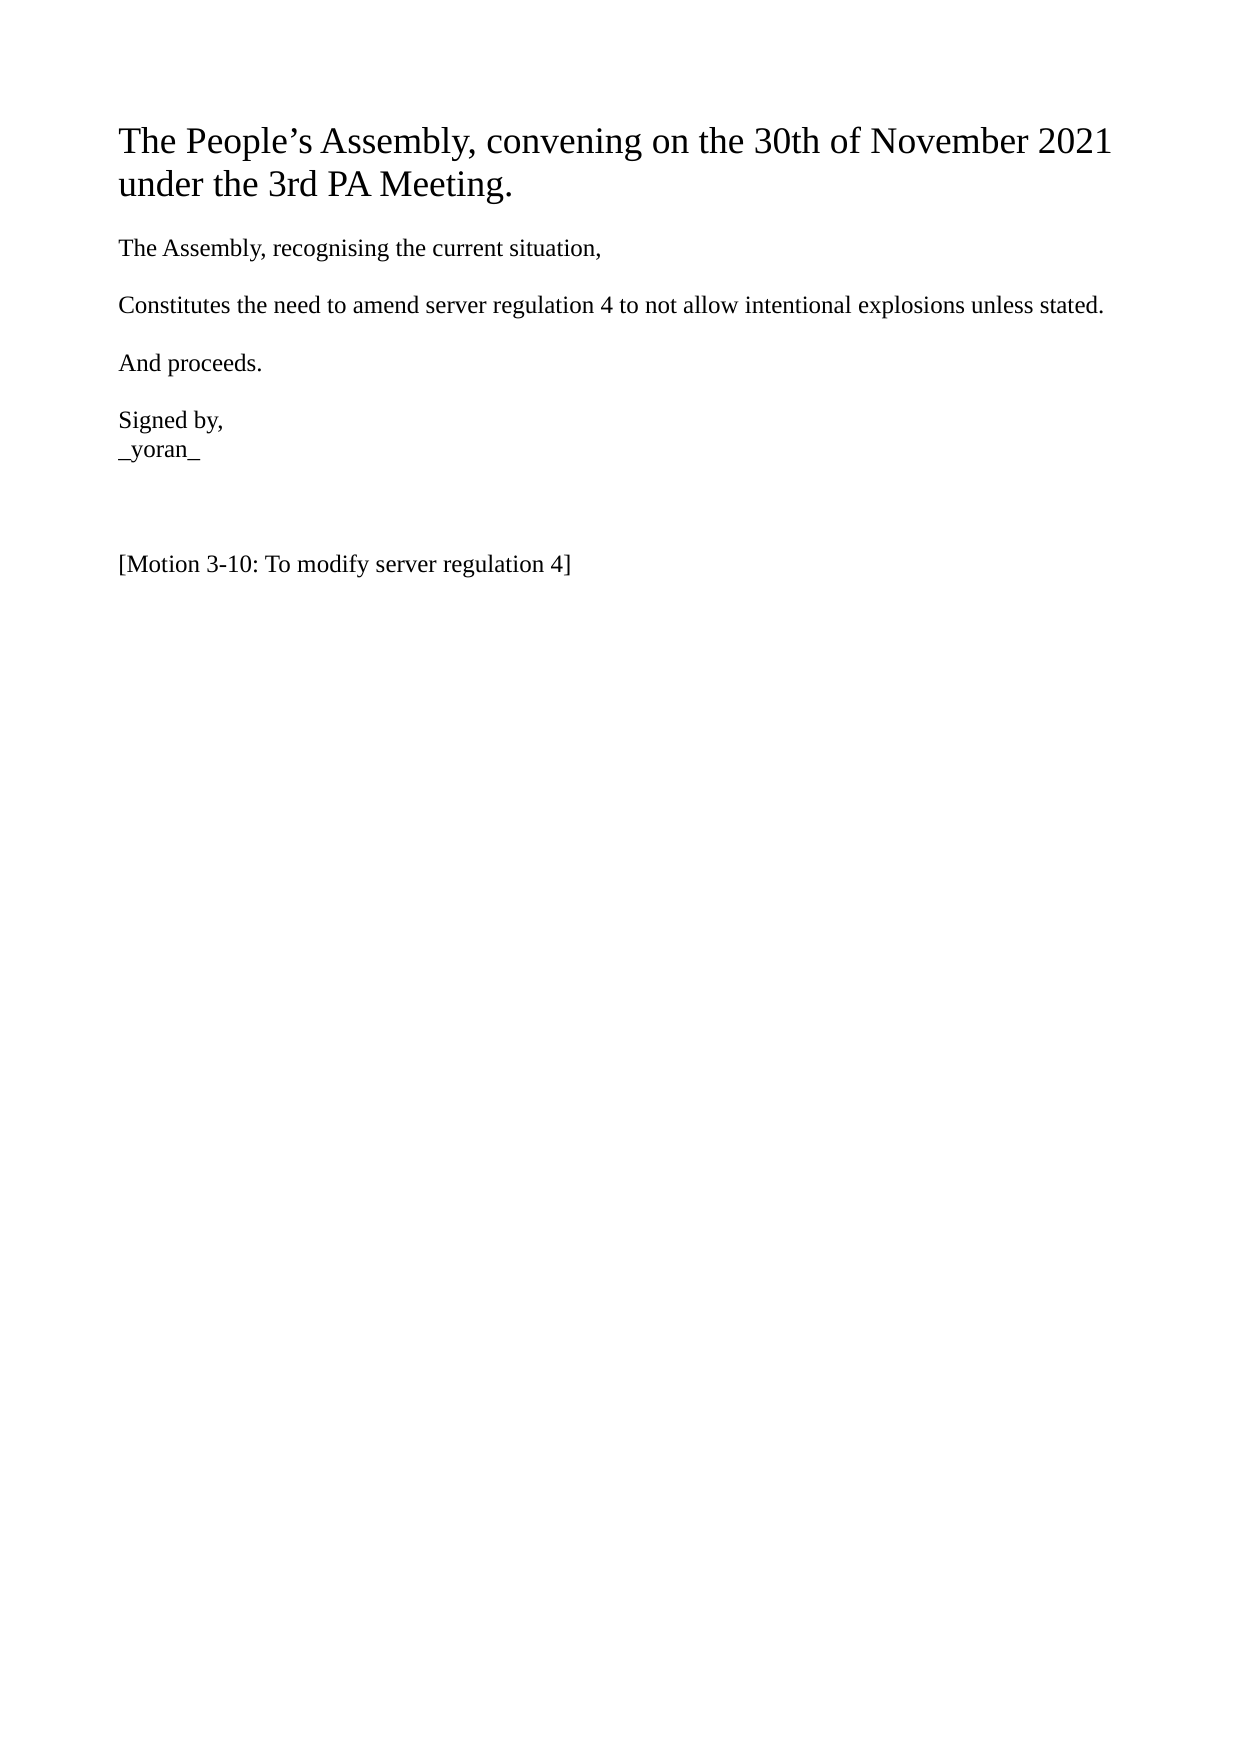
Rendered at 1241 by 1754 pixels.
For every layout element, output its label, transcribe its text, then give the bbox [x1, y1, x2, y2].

text The Assembly, recognising the current situation, [118, 233, 1122, 262]
text _yoran_ [118, 434, 1122, 463]
text The People’s Assembly, convening on the 30th of November 2021 under the 3rd PA Meeting. [118, 118, 1122, 204]
text [Motion 3-10: To modify server regulation 4] [118, 549, 1122, 578]
text Signed by, [118, 406, 1122, 434]
text And proceeds. [118, 348, 1122, 377]
text Constitutes the need to amend server regulation 4 to not allow intentional explosions unless stated. [118, 291, 1122, 319]
